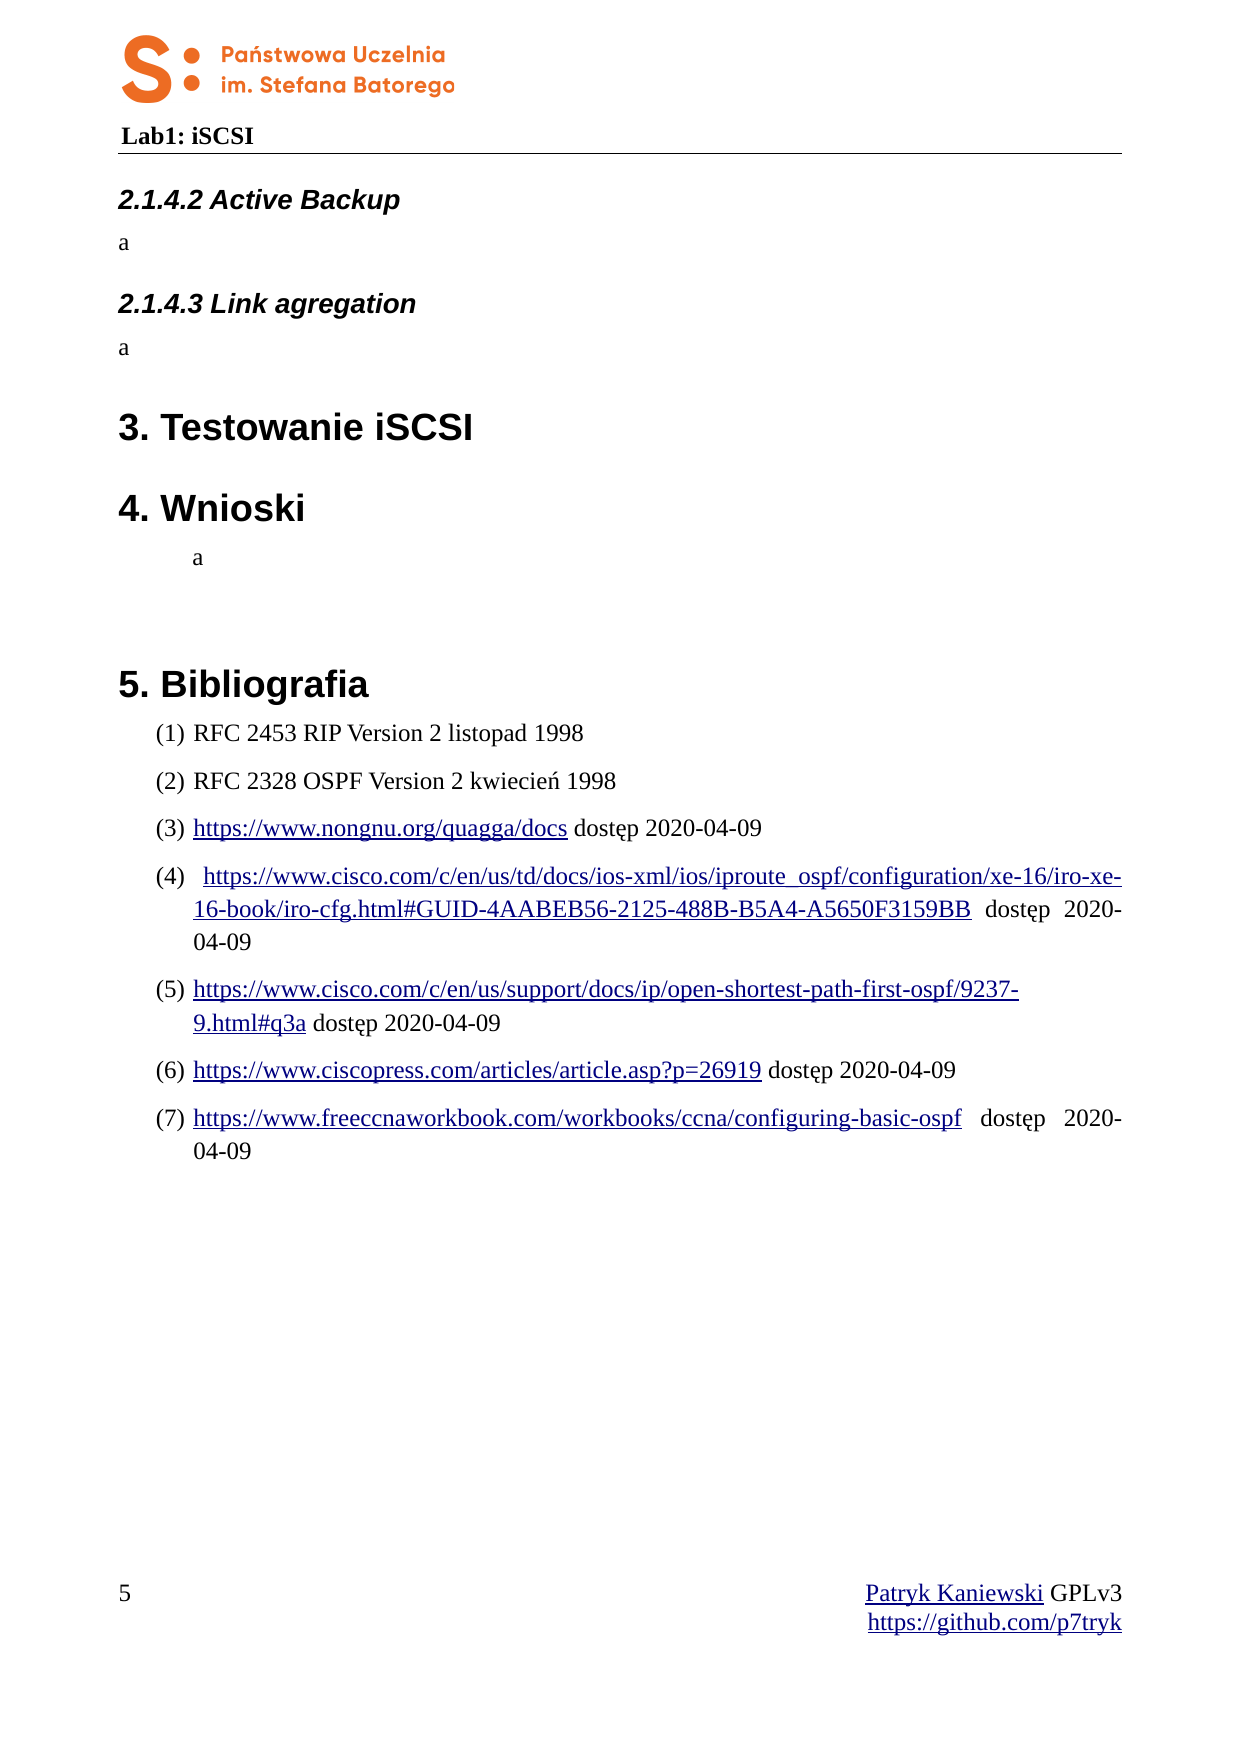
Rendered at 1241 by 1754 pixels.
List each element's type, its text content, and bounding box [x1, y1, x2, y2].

list https://www.nongnu.org/quagga/docs dostęp 2020-04-09 [156, 813, 1122, 842]
text a [118, 332, 1122, 361]
list https://www.cisco.com/c/en/us/td/docs/ios-xml/ios/iproute_ospf/configuration/xe-16/iro-xe-16-book/iro-cfg.html#GUID-4AABEB56-2125-488B-B5A4-A5650F3159BB dostęp 2020-04-09 [156, 861, 1122, 956]
subtitle 5. Bibliografia [118, 662, 1122, 706]
list RFC 2328 OSPF Version 2 kwiecień 1998 [156, 766, 1122, 794]
text a [118, 227, 1122, 256]
subtitle 4. Wnioski [118, 486, 1122, 529]
list https://www.freeccnaworkbook.com/workbooks/ccna/configuring-basic-ospf dostęp 2020-04-09 [156, 1103, 1122, 1164]
text a [118, 542, 1122, 571]
picture [121, 35, 455, 103]
subtitle 3. Testowanie iSCSI [118, 404, 1122, 448]
list https://www.ciscopress.com/articles/article.asp?p=26919 dostęp 2020-04-09 [156, 1055, 1122, 1084]
list https://www.cisco.com/c/en/us/support/docs/ip/open-shortest-path-first-ospf/9237-9.html#q3a dostęp 2020-04-09 [156, 974, 1122, 1036]
subtitle 2.1.4.2 Active Backup [118, 183, 1122, 215]
list RFC 2453 RIP Version 2 listopad 1998 [156, 718, 1122, 747]
subtitle 2.1.4.3 Link agregation [118, 287, 1122, 319]
